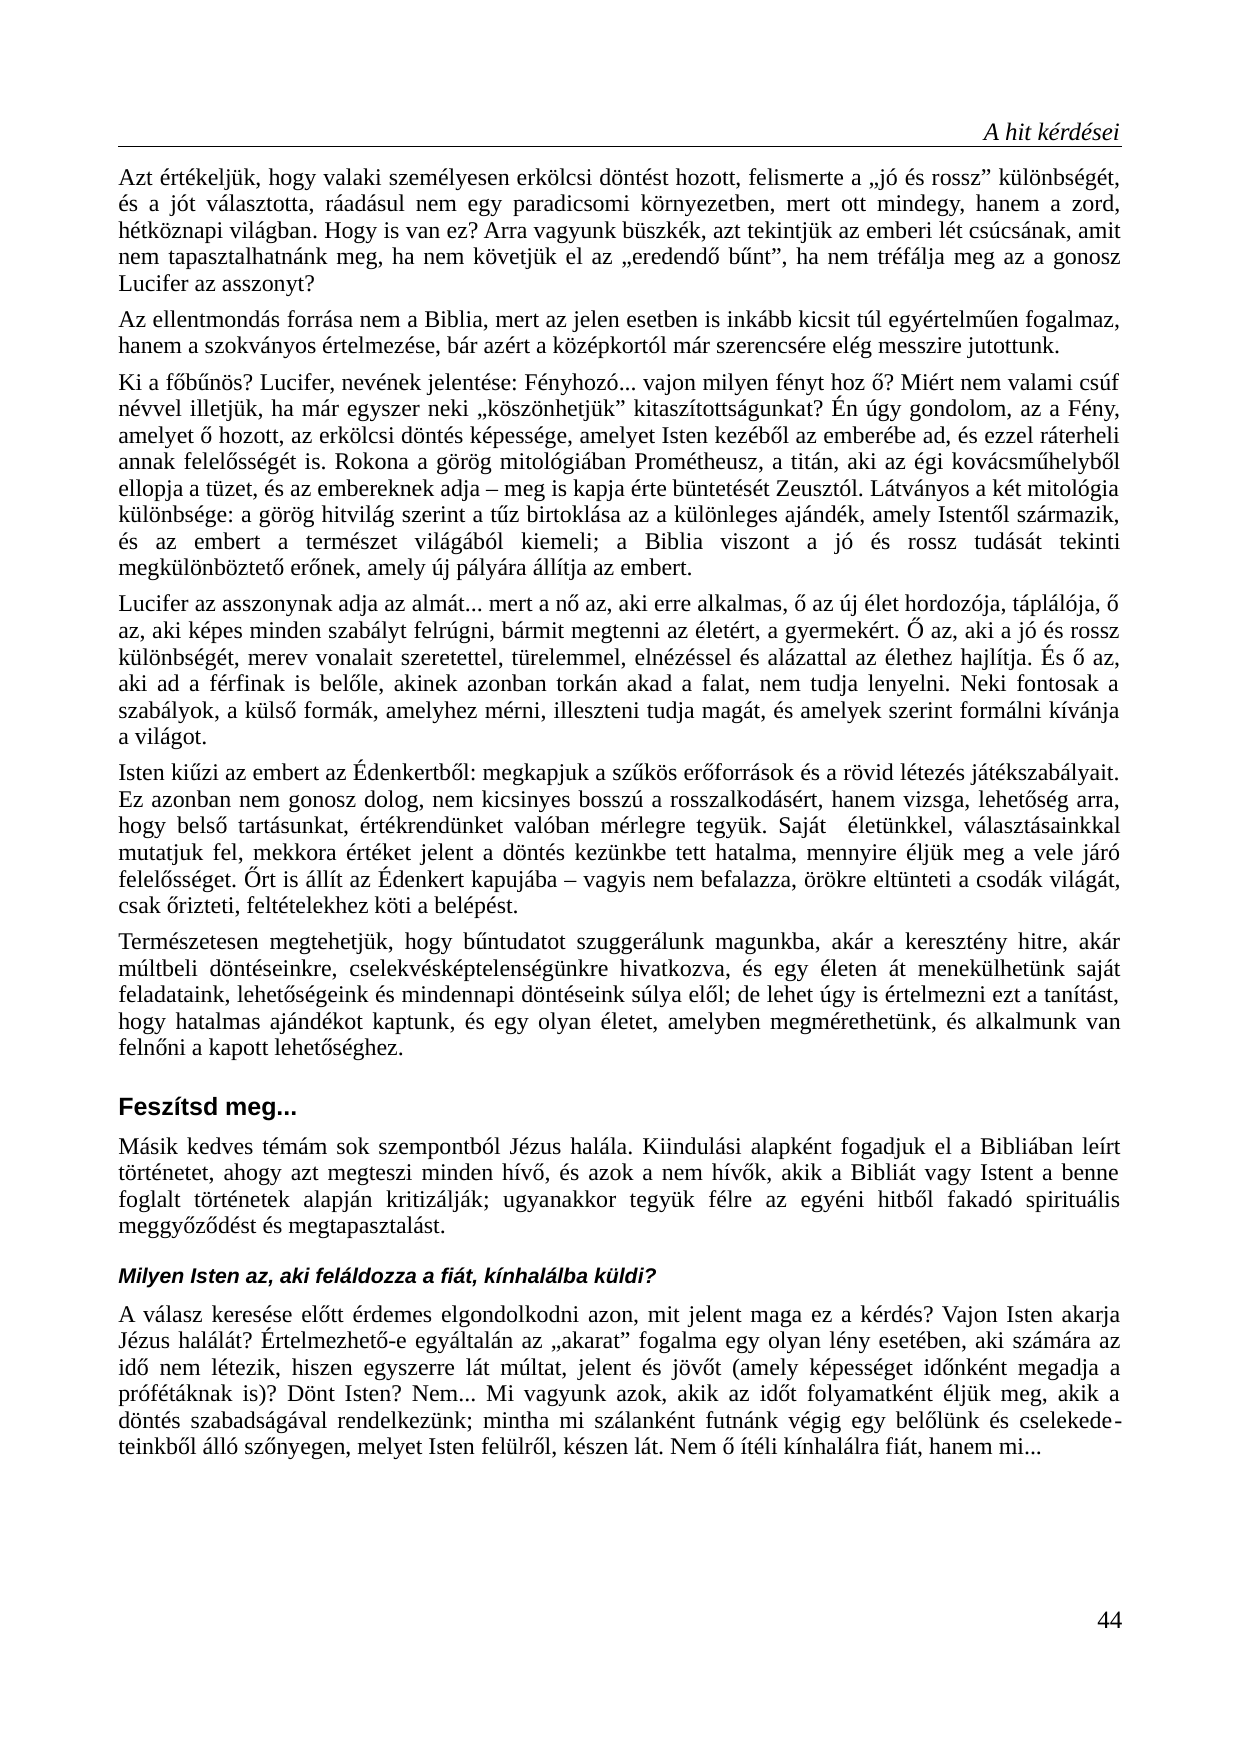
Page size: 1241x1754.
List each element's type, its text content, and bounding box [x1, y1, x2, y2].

subtitle Feszítsd meg... [118, 1092, 1122, 1120]
text A válasz keresése előtt érdemes elgondolkodni azon, mit jelent maga ez a kérdés? Vajon Isten akarja Jézus halálát? Értelmezhető-e egyáltalán az „akarat” fogalma egy olyan lény esetében, aki számára az idő nem létezik, hiszen egyszerre lát múltat, jelent és jövőt (amely képességet időnként megadja a prófétáknak is)? Dönt Isten? Nem... Mi vagyunk azok, akik az időt folyamatként éljük meg, akik a döntés szabadságával rendelkezünk; mintha mi szálanként futnánk végig egy belőlünk és cselekede­teinkből álló szőnyegen, melyet Isten felülről, készen lát. Nem ő ítéli kínhalálra fiát, hanem mi... [118, 1301, 1122, 1460]
text Isten kiűzi az embert az Édenkertből: megkapjuk a szűkös erőforrások és a rövid létezés játékszabályait. Ez azonban nem gonosz dolog, nem kicsinyes bosszú a rosszalkodásért, hanem vizsga, lehetőség arra, hogy belső tartásunkat, értékrendünket valóban mérlegre tegyük. Saját életünkkel, választásainkkal mutatjuk fel, mekkora értéket jelent a döntés kezünkbe tett hatalma, mennyire éljük meg a vele járó felelősséget. Őrt is állít az Édenkert kapujába – vagyis nem befalazza, örökre eltünteti a csodák világát, csak őrizteti, feltételekhez köti a belépést. [118, 759, 1122, 919]
text Természetesen megtehetjük, hogy bűntudatot szuggerálunk magunkba, akár a keresztény hitre, akár múltbeli döntéseinkre, cselekvésképtelenségünkre hivatkozva, és egy életen át menekülhetünk saját feladataink, lehetőségeink és mindennapi döntéseink súlya elől; de lehet úgy is értelmezni ezt a tanítást, hogy hatalmas ajándékot kaptunk, és egy olyan életet, amelyben megmérethetünk, és alkalmunk van felnőni a kapott lehetőséghez. [118, 928, 1122, 1061]
text Azt értékeljük, hogy valaki személyesen erkölcsi döntést hozott, felismerte a „jó és rossz” különbségét, és a jót választotta, ráadásul nem egy paradicsomi környezetben, mert ott mindegy, hanem a zord, hétköznapi világban. Hogy is van ez? Arra vagyunk büszkék, azt tekintjük az emberi lét csúcsának, amit nem tapasztalhatnánk meg, ha nem követjük el az „eredendő bűnt”, ha nem tréfálja meg az a gonosz Lucifer az asszonyt? [118, 164, 1122, 296]
text Az ellentmondás forrása nem a Biblia, mert az jelen esetben is inkább kicsit túl egyértelműen fogalmaz, hanem a szokványos értelmezése, bár azért a középkortól már szerencsére elég messzire jutottunk. [118, 306, 1122, 359]
subtitle Milyen Isten az, aki feláldozza a fiát, kínhalálba küldi? [118, 1264, 1122, 1288]
text Lucifer az asszonynak adja az almát... mert a nő az, aki erre alkalmas, ő az új élet hordozója, táplálója, ő az, aki képes minden szabályt felrúgni, bármit megtenni az életért, a gyermekért. Ő az, aki a jó és rossz különbségét, merev vonalait szeretettel, türelemmel, elnézéssel és alázattal az élethez hajlítja. És ő az, aki ad a férfinak is belőle, akinek azonban torkán akad a falat, nem tudja lenyelni. Neki fontosak a szabályok, a külső formák, amelyhez mérni, illeszteni tudja magát, és amelyek szerint formálni kívánja a világot. [118, 591, 1122, 750]
text Másik kedves témám sok szempontból Jézus halála. Kiindulási alapként fogadjuk el a Bibliában leírt történetet, ahogy azt megteszi minden hívő, és azok a nem hívők, akik a Bibliát vagy Istent a benne foglalt történetek alapján kritizálják; ugyanakkor tegyük félre az egyéni hitből fakadó spirituális meggyőződést és megtapasztalást. [118, 1133, 1122, 1239]
text Ki a főbűnös? Lucifer, nevének jelentése: Fényhozó... vajon milyen fényt hoz ő? Miért nem valami csúf névvel illetjük, ha már egyszer neki „köszönhetjük” kitaszítottságunkat? Én úgy gondolom, az a Fény, amelyet ő hozott, az erkölcsi döntés képessége, amelyet Isten kezéből az emberébe ad, és ezzel ráterheli annak felelősségét is. Rokona a görög mitológiában Prométheusz, a titán, aki az égi kovácsműhelyből ellopja a tüzet, és az embereknek adja – meg is kapja érte büntetését Zeusztól. Látványos a két mitológia különbsége: a görög hitvilág szerint a tűz birtoklása az a különleges ajándék, amely Istentől származik, és az embert a természet világából kiemeli; a Biblia viszont a jó és rossz tudását tekinti megkülönböztető erőnek, amely új pályára állítja az embert. [118, 368, 1122, 581]
